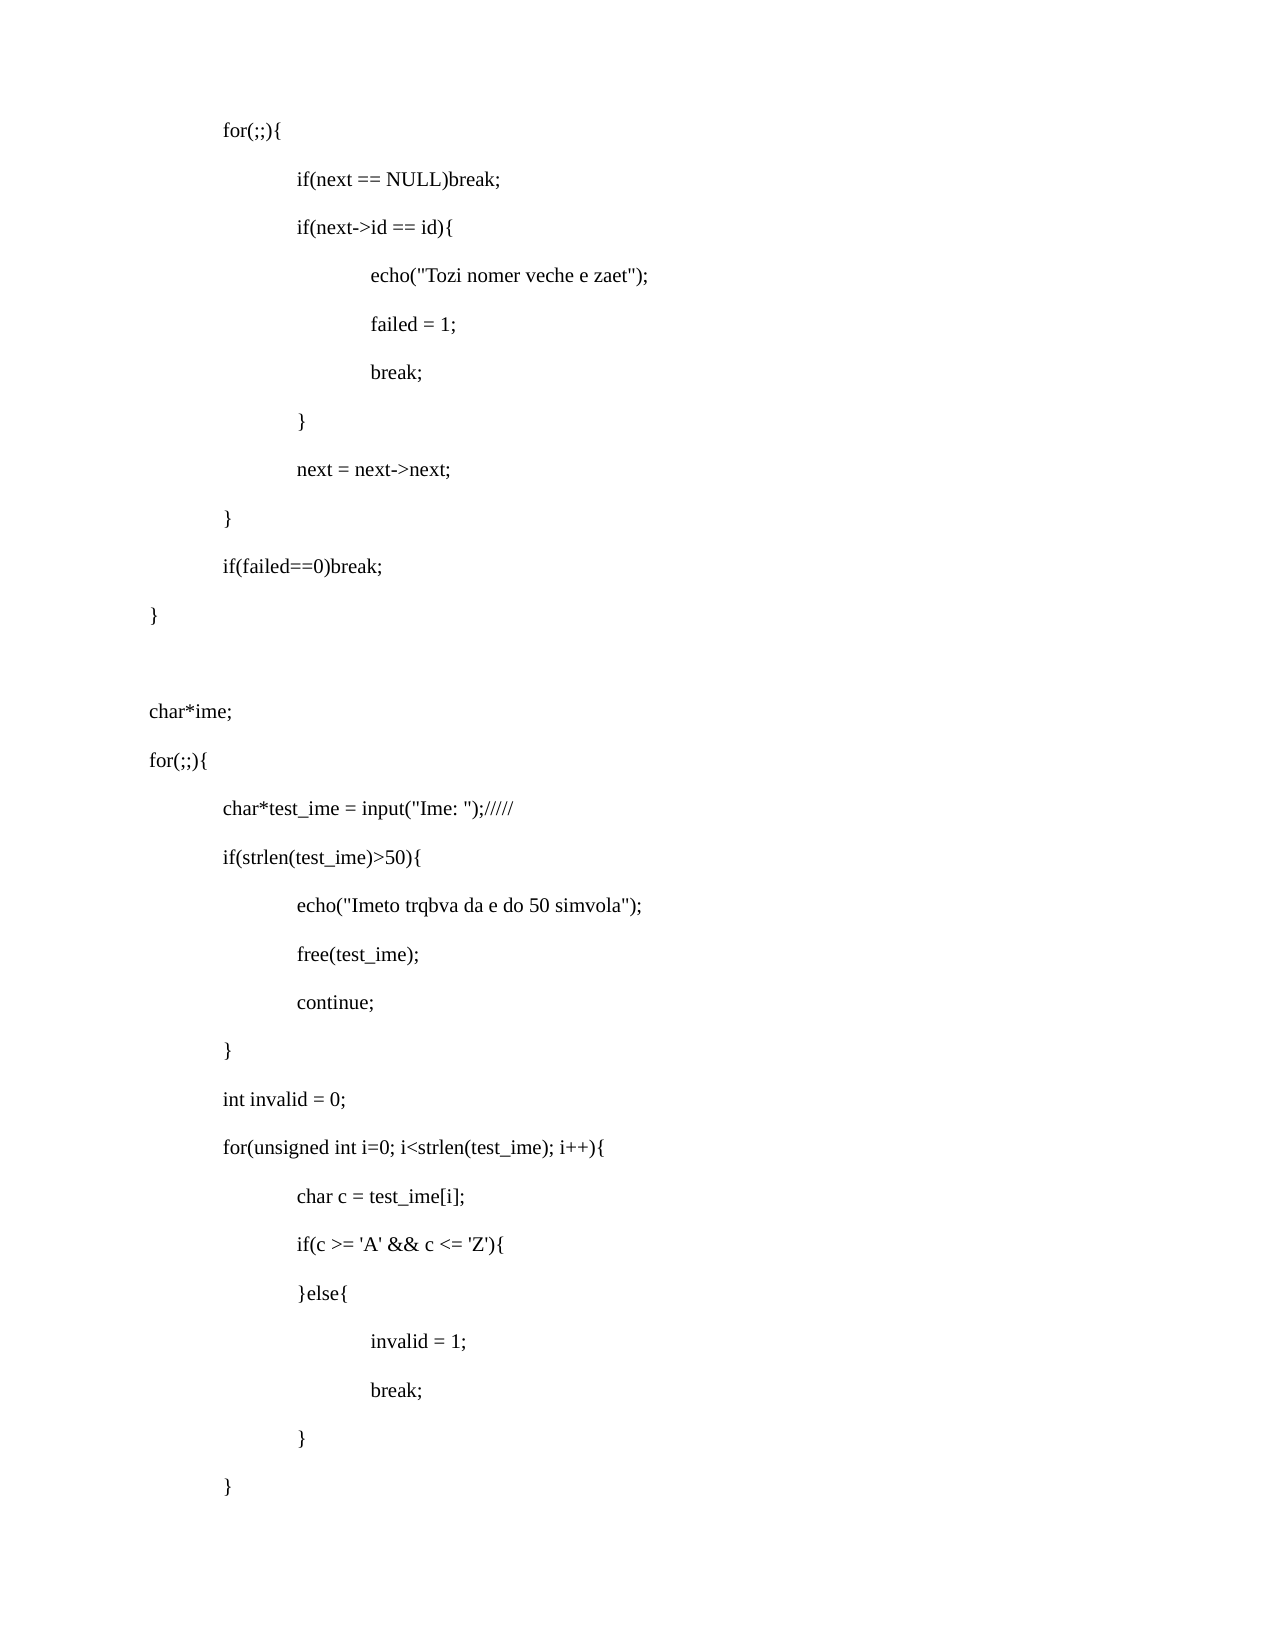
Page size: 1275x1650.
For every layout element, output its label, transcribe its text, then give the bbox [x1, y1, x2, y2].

text } [75, 409, 1209, 433]
text char*ime; [75, 699, 1209, 723]
text if(c >= 'A' && c <= 'Z'){ [75, 1232, 1209, 1256]
text echo("Tozi nomer veche e zaet"); [75, 263, 1209, 287]
text } [75, 1474, 1209, 1498]
text continue; [75, 990, 1209, 1014]
text if(next == NULL)break; [75, 167, 1209, 191]
text if(strlen(test_ime)>50){ [75, 845, 1209, 869]
text if(failed==0)break; [75, 554, 1209, 578]
text } [75, 1038, 1209, 1062]
text for(unsigned int i=0; i<strlen(test_ime); i++){ [75, 1135, 1209, 1159]
text break; [75, 1377, 1209, 1402]
text failed = 1; [75, 312, 1209, 336]
text for(;;){ [75, 748, 1209, 772]
text } [75, 602, 1209, 627]
text break; [75, 360, 1209, 384]
text int invalid = 0; [75, 1087, 1209, 1111]
text invalid = 1; [75, 1329, 1209, 1353]
text if(next->id == id){ [75, 215, 1209, 239]
text echo("Imeto trqbva da e do 50 simvola"); [75, 893, 1209, 917]
text char*test_ime = input("Ime: ");///// [75, 796, 1209, 820]
text }else{ [75, 1281, 1209, 1305]
text free(test_ime); [75, 942, 1209, 966]
text char c = test_ime[i]; [75, 1184, 1209, 1208]
text } [75, 506, 1209, 530]
text next = next->next; [75, 457, 1209, 481]
text for(;;){ [75, 118, 1209, 142]
text } [75, 1426, 1209, 1450]
